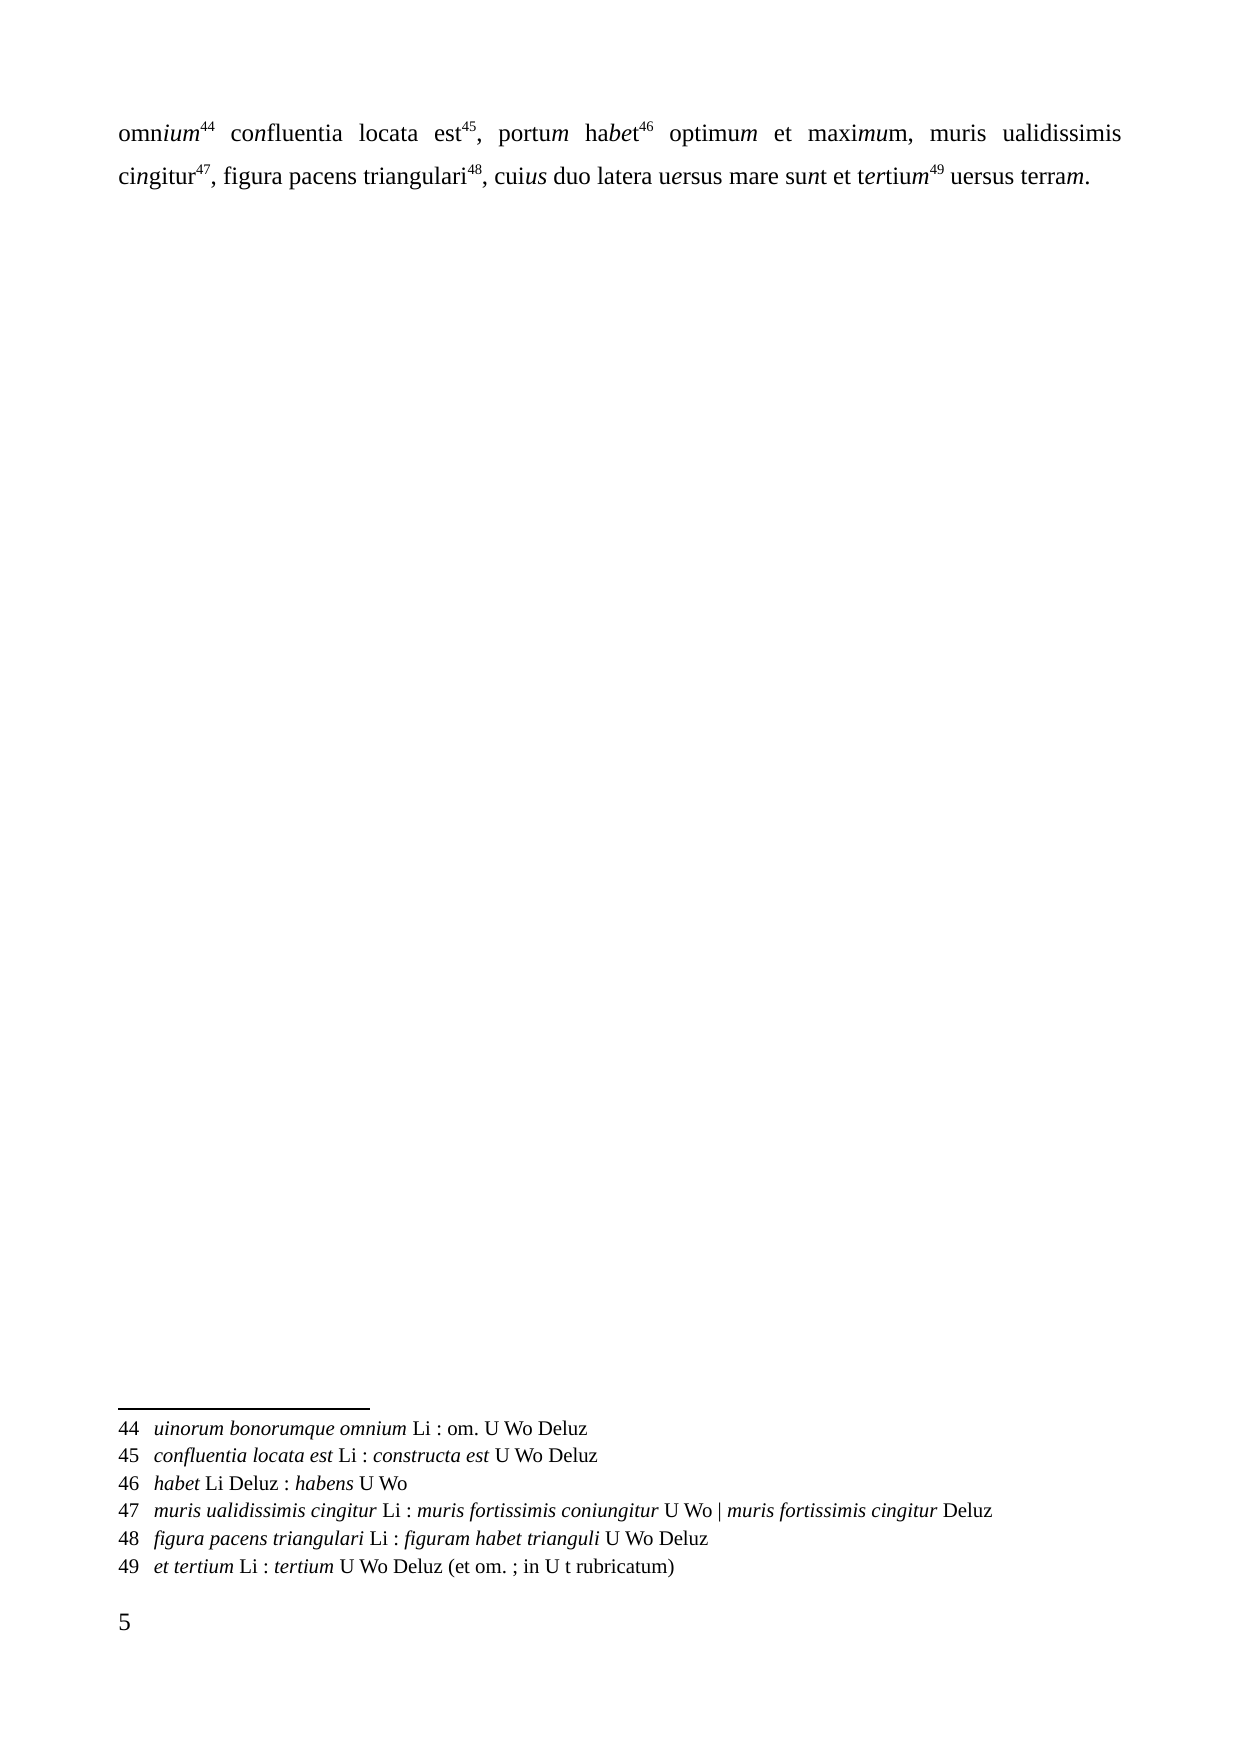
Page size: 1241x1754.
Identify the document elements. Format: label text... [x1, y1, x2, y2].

text uinorum bonorumque omnium Li : om. U Wo Deluz [118, 1416, 1122, 1439]
text Hoc Braciumbracium Bracium sancti Georgiisancti Georgii, quod dicodiximus, Diuidodiuidit EuropaEuropam et Asia minorAsiam minorem que, Profectoprofecto ut Cronicacronice Sepesepe Tangotangunt, maioris Asie Prouinciaprouincia est. Hoc autem Bracium sancti Georgiibracium Vulgariteruulgariter Buccabucca Constantinopolitana dicodicitur, eo quod super ipsum in Littuslittore EuropaEurope egregia Metropolismetropolis ConstantinopolisConstantinopolis Sinosita est, que et Nouusnoua RomaRoma dicodicitur. Hec Ciuitasciuitas Solempnissolempnissima in Bonusoptimo Mundusmundi Locusloco, tam Ratioratione Aeraeris, Maremaris, Terraterre, Vinumuinorum Bonusbonorumque Omnisomnium Confluentiaconfluentia Locolocata est, Portusportum Habeohabet Bonusoptimum et Magnusmaximum, Murusmuris Validusualidissimis cingocingitur, Figurafigura Pangopacens Triangularistriangulari, cuius duo Latuslatera uersus Maremare Sumsunt et tertium uersus Terraterram. [118, 118, 1122, 190]
text habet Li Deluz : habens U Wo [118, 1471, 1122, 1495]
text et tertium Li : tertium U Wo Deluz (et om. ; in U t rubricatum) [118, 1553, 1122, 1578]
text muris ualidissimis cingitur Li : muris fortissimis coniungitur U Wo | muris fortissimis cingitur Deluz [118, 1498, 1122, 1522]
text confluentia locata est Li : constructa est U Wo Deluz [118, 1443, 1122, 1467]
text figura pacens triangulari Li : figuram habet trianguli U Wo Deluz [118, 1526, 1122, 1550]
